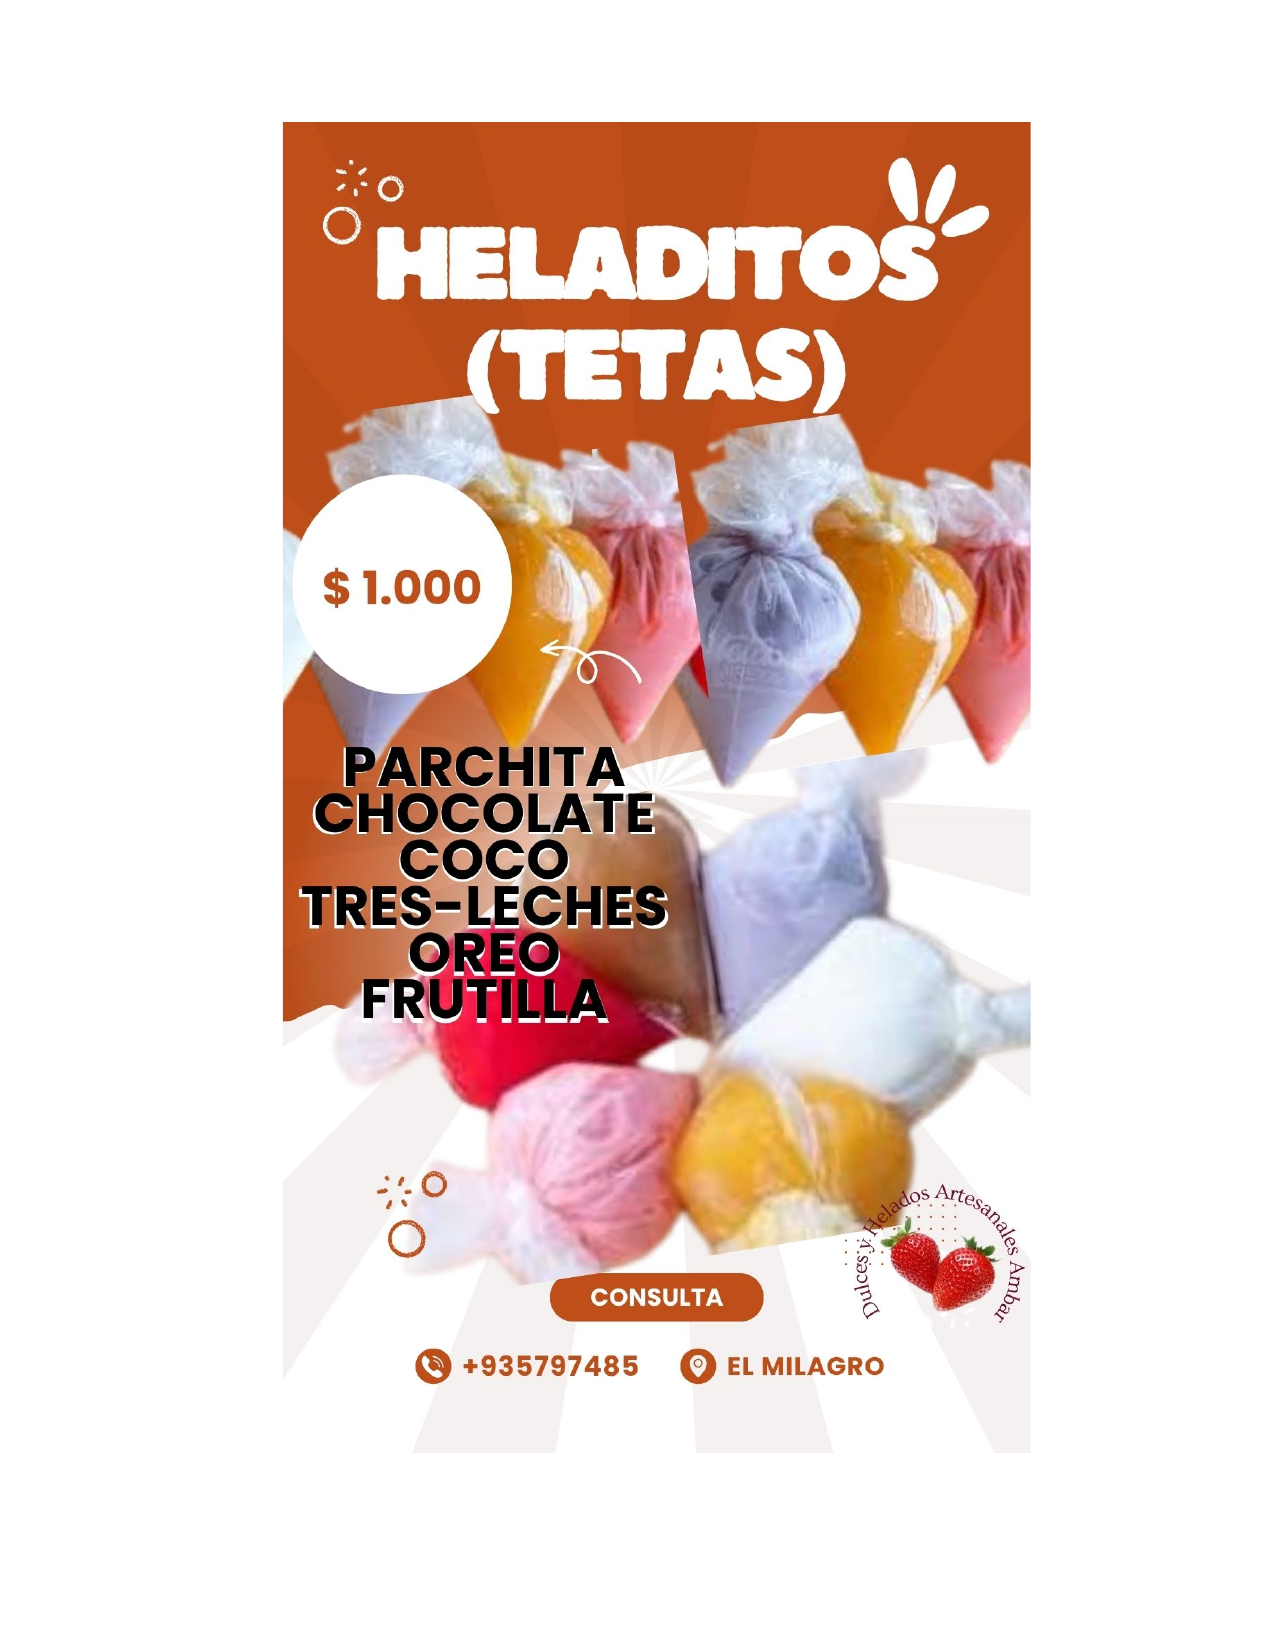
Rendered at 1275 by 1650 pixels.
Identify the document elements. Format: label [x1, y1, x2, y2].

picture [282, 122, 1031, 1453]
